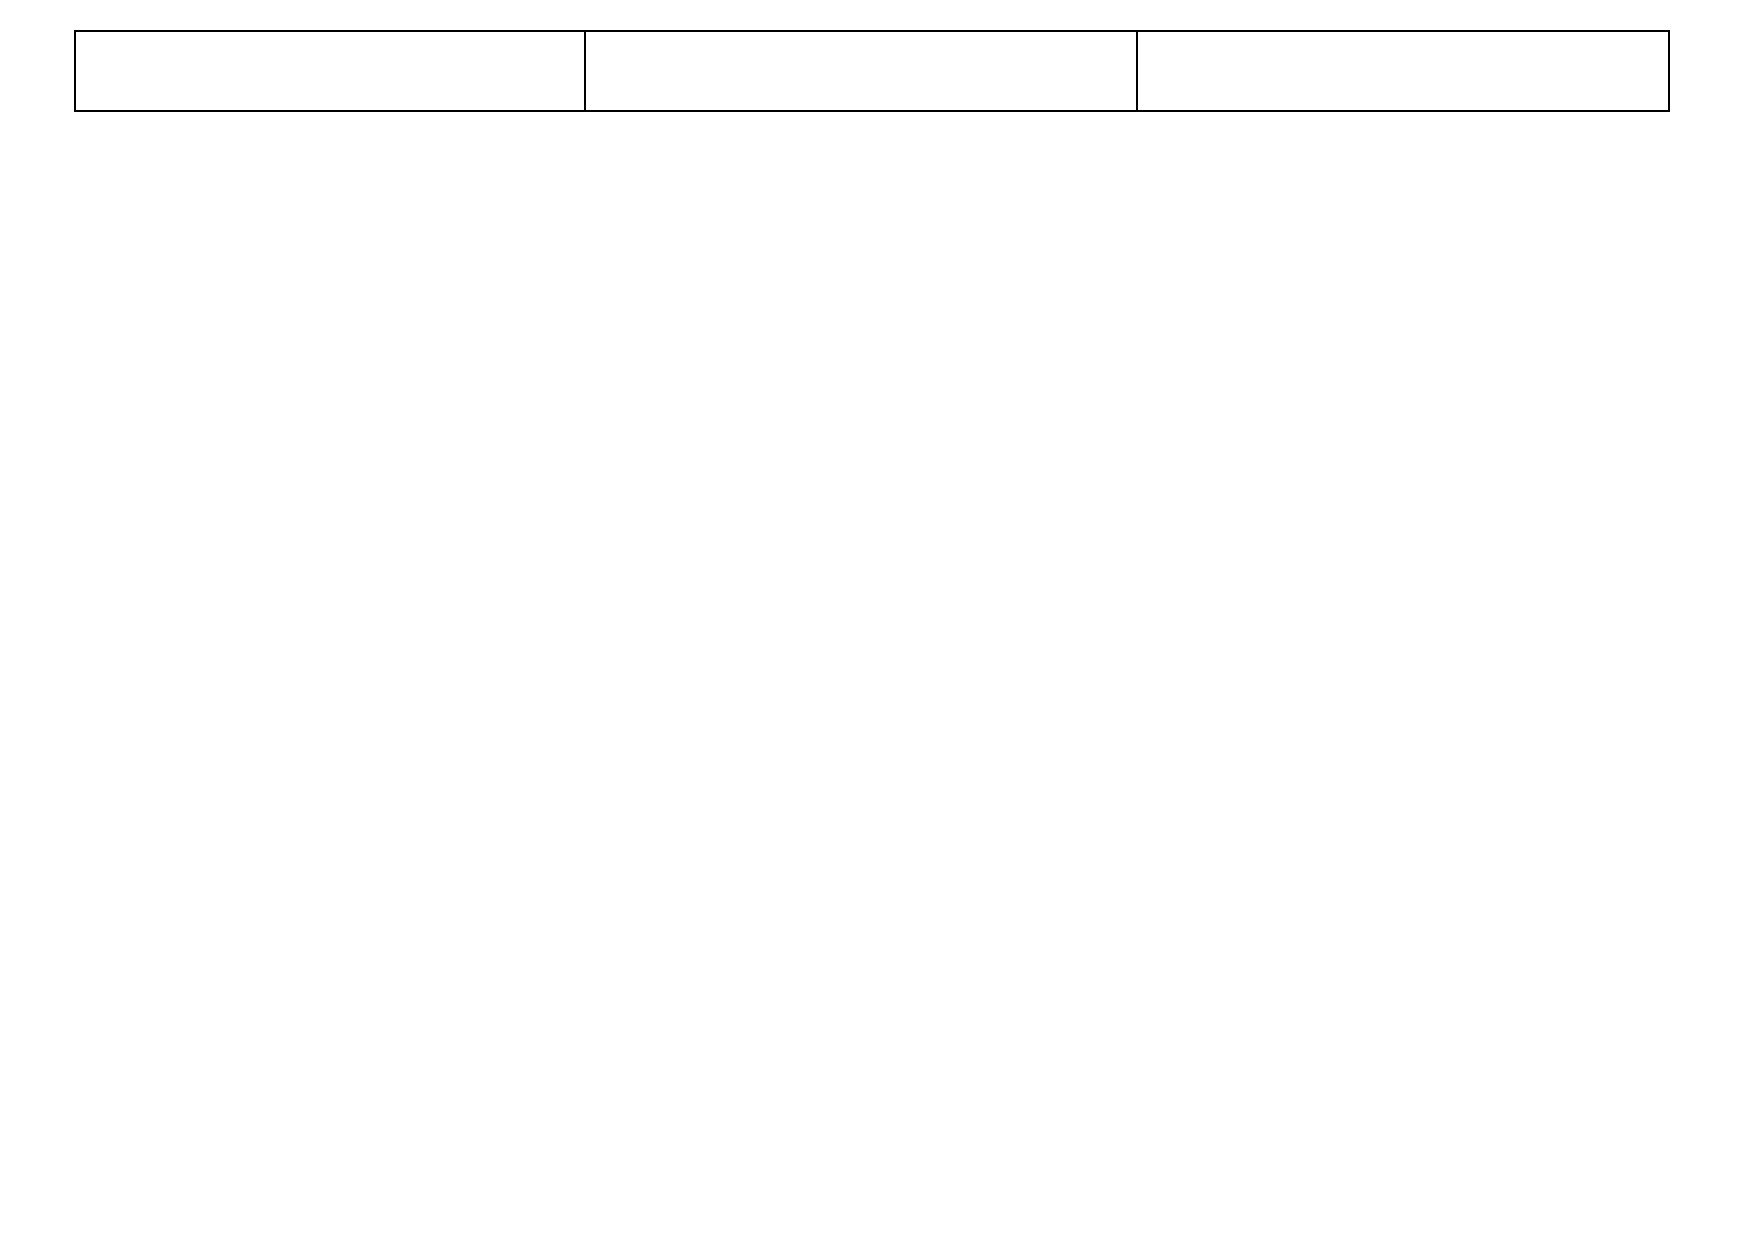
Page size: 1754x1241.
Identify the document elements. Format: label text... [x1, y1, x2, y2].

table_header Figura 3 - XXXXXXXXXXX [1138, 32, 1668, 110]
table_header Figura 1 – cadastro professores [76, 32, 584, 110]
table_header Figura 2 – tela de cadastro [586, 32, 1136, 110]
